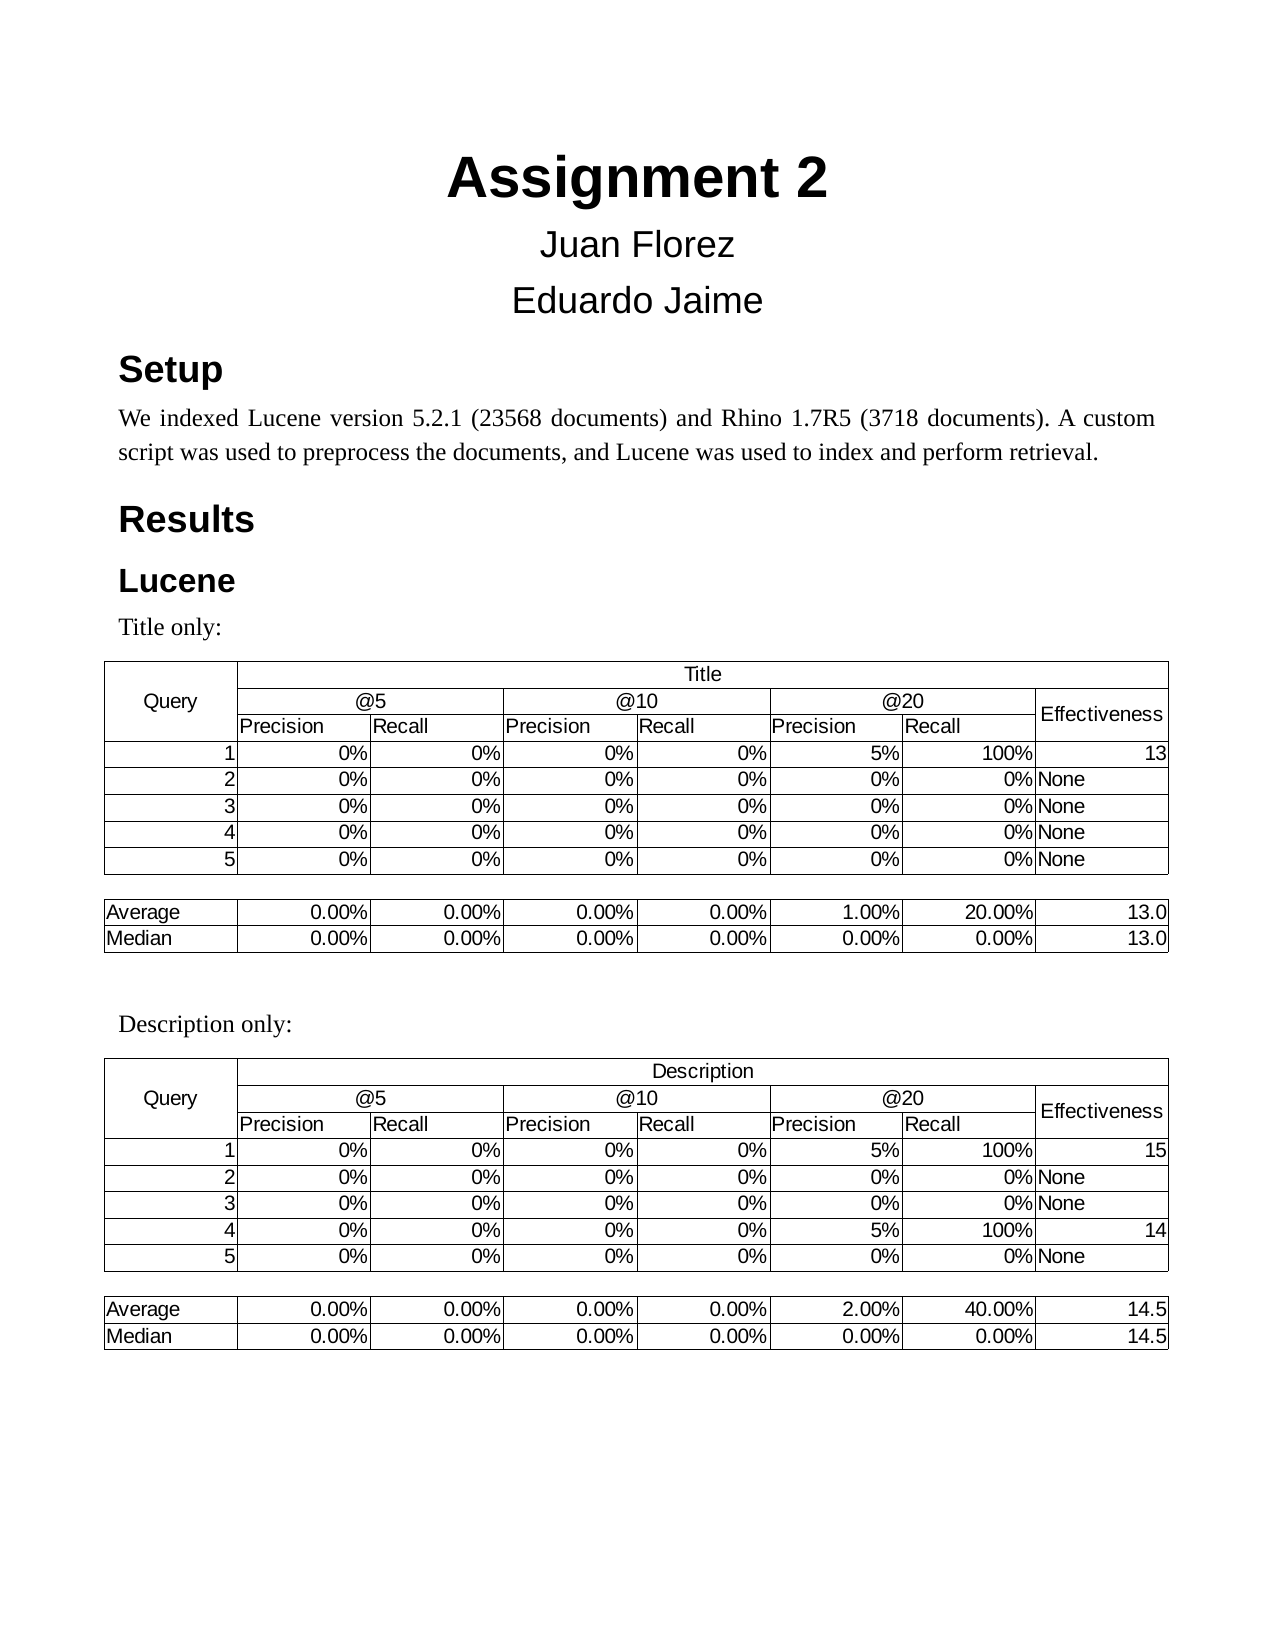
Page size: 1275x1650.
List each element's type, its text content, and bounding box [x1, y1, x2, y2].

subtitle Eduardo Jaime [118, 278, 1157, 321]
text Description only: [118, 1009, 1157, 1038]
subtitle Setup [118, 346, 1157, 390]
subtitle Results [118, 497, 1157, 540]
subtitle Lucene [118, 561, 1157, 600]
text Title only: [118, 612, 1157, 641]
title Assignment 2 [118, 143, 1157, 210]
text We indexed Lucene version 5.2.1 (23568 documents) and Rhino 1.7R5 (3718 documents). A custom script was used to preprocess the documents, and Lucene was used to index and perform retrieval. [118, 403, 1157, 466]
subtitle Juan Florez [118, 223, 1157, 266]
